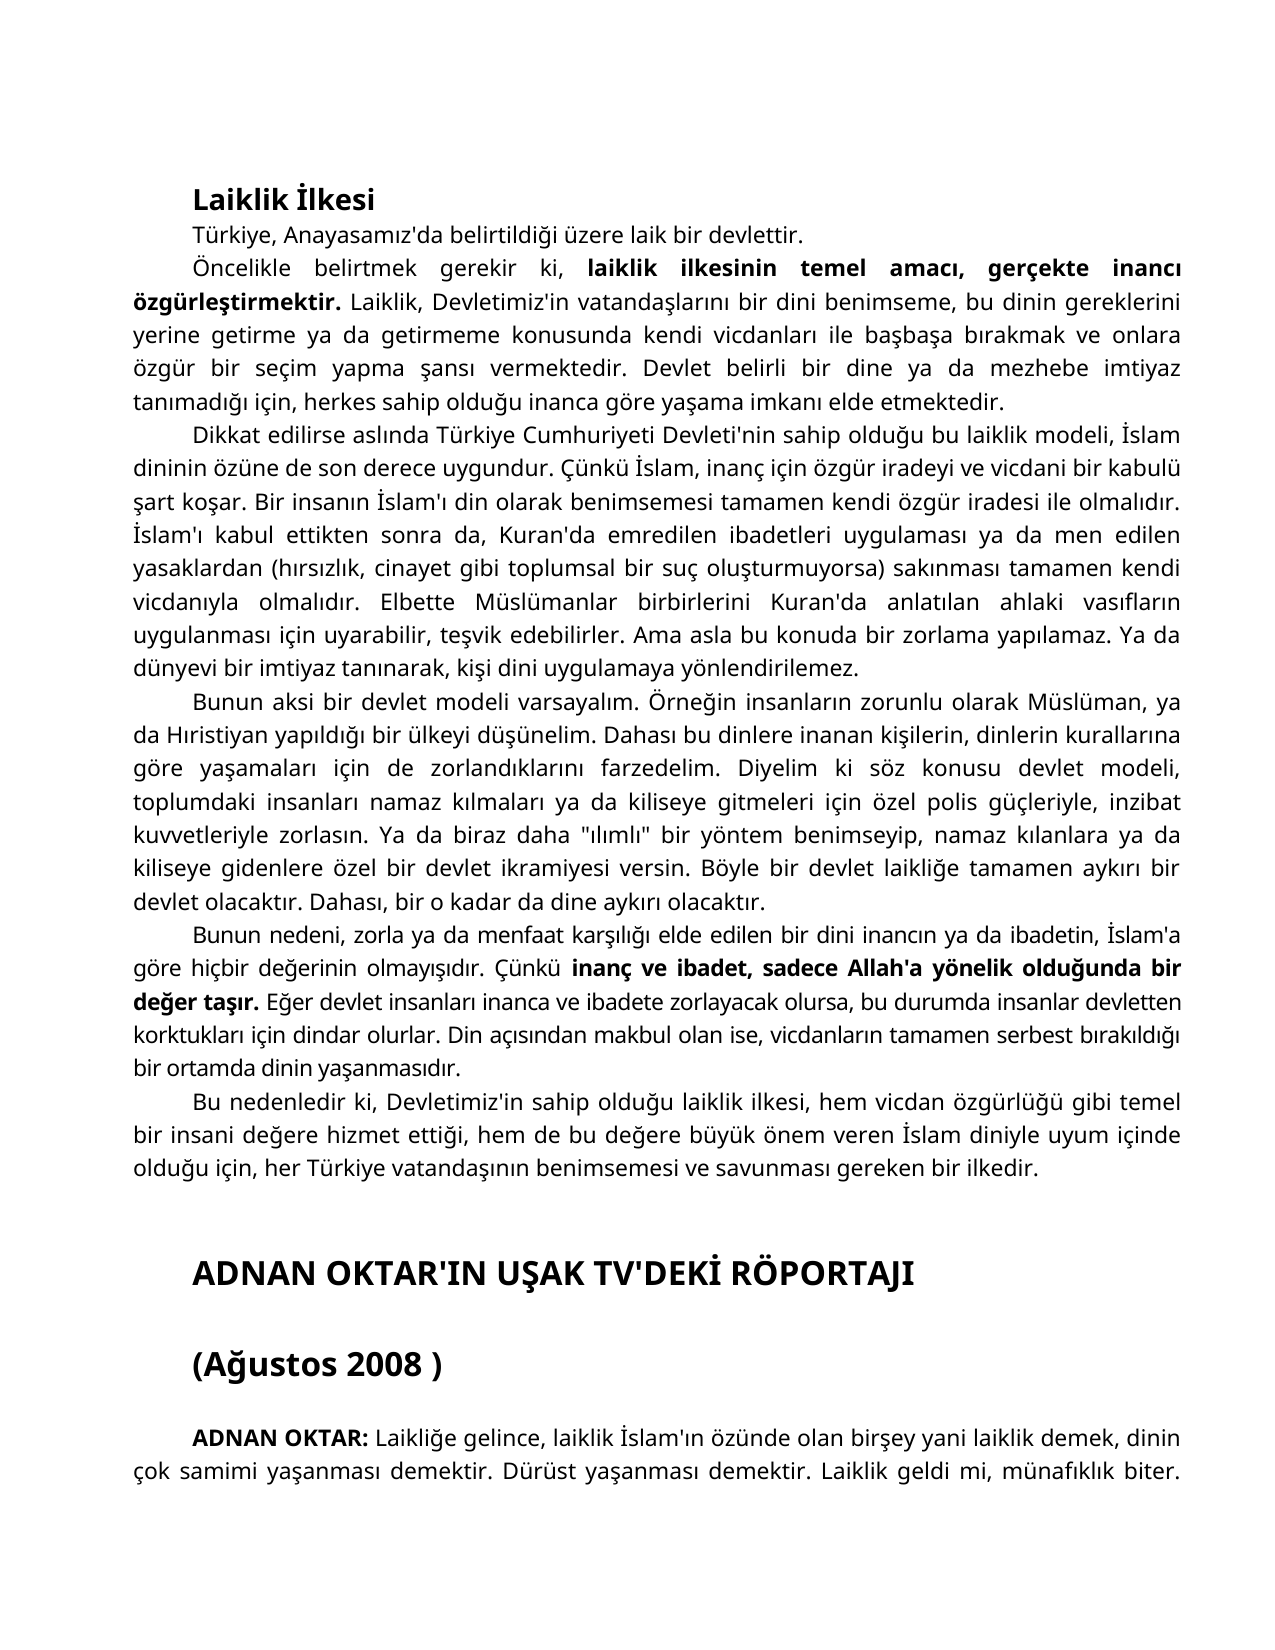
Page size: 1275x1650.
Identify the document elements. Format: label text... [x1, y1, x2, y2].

text (Ağustos 2008 ) [133, 1341, 1182, 1386]
text Dikkat edilirse aslında Türkiye Cumhuriyeti Devleti'nin sahip olduğu bu laiklik modeli, İslam dininin özüne de son derece uygundur. Çünkü İslam, inanç için özgür iradeyi ve vicdani bir kabulü şart koşar. Bir insanın İslam'ı din olarak benimsemesi tamamen kendi özgür iradesi ile olmalıdır. İslam'ı kabul ettikten sonra da, Kuran'da emredilen ibadetleri uygulaması ya da men edilen yasaklardan (hırsızlık, cinayet gibi toplumsal bir suç oluşturmuyorsa) sakınması tamamen kendi vicdanıyla olmalıdır. Elbette Müslümanlar birbirlerini Kuran'da anlatılan ahlaki vasıfların uygulanması için uyarabilir, teşvik edebilirler. Ama asla bu konuda bir zorlama yapılamaz. Ya da dünyevi bir imtiyaz tanınarak, kişi dini uygulamaya yönlendirilemez. [133, 417, 1182, 683]
text Bunun nedeni, zorla ya da menfaat karşılığı elde edilen bir dini inancın ya da ibadetin, İslam'a göre hiçbir değerinin olmayışıdır. Çünkü inanç ve ibadet, sadece Allah'a yönelik olduğunda bir değer taşır. Eğer devlet insanları inanca ve ibadete zorlayacak olursa, bu durumda insanlar devletten korktukları için dindar olurlar. Din açısından makbul olan ise, vicdanların tamamen serbest bırakıldığı bir ortamda dinin yaşanmasıdır. [133, 917, 1182, 1083]
text Öncelikle belirtmek gerekir ki, laiklik ilkesinin temel amacı, gerçekte inancı özgürleştirmektir. Laiklik, Devletimiz'in vatandaşlarını bir dini benimseme, bu dinin gereklerini yerine getirme ya da getirmeme konusunda kendi vicdanları ile başbaşa bırakmak ve onlara özgür bir seçim yapma şansı vermektedir. Devlet belirli bir dine ya da mezhebe imtiyaz tanımadığı için, herkes sahip olduğu inanca göre yaşama imkanı elde etmektedir. [133, 250, 1182, 417]
text Bunun aksi bir devlet modeli varsayalım. Örneğin insanların zorunlu olarak Müslüman, ya da Hıristiyan yapıldığı bir ülkeyi düşünelim. Dahası bu dinlere inanan kişilerin, dinlerin kurallarına göre yaşamaları için de zorlandıklarını farzedelim. Diyelim ki söz konusu devlet modeli, toplumdaki insanları namaz kılmaları ya da kiliseye gitmeleri için özel polis güçleriyle, inzibat kuvvetleriyle zorlasın. Ya da biraz daha "ılımlı" bir yöntem benimseyip, namaz kılanlara ya da kiliseye gidenlere özel bir devlet ikramiyesi versin. Böyle bir devlet laikliğe tamamen aykırı bir devlet olacaktır. Dahası, bir o kadar da dine aykırı olacaktır. [133, 683, 1182, 917]
text ADNAN OKTAR: Laikliğe gelince, laiklik İslam'ın özünde olan birşey yani laiklik demek, dinin çok samimi yaşanması demektir. Dürüst yaşanması demektir. Laiklik geldi mi, münafıklık biter. [133, 1419, 1182, 1486]
text Laiklik İlkesi [133, 183, 1182, 217]
text Bu nedenledir ki, Devletimiz'in sahip olduğu laiklik ilkesi, hem vicdan özgürlüğü gibi temel bir insani değere hizmet ettiği, hem de bu değere büyük önem veren İslam diniyle uyum içinde olduğu için, her Türkiye vatandaşının benimsemesi ve savunması gereken bir ilkedir. [133, 1083, 1182, 1183]
text Türkiye, Anayasamız'da belirtildiği üzere laik bir devlettir. [133, 217, 1182, 250]
text ADNAN OKTAR'IN UŞAK TV'DEKİ RÖPORTAJI [133, 1250, 1182, 1295]
